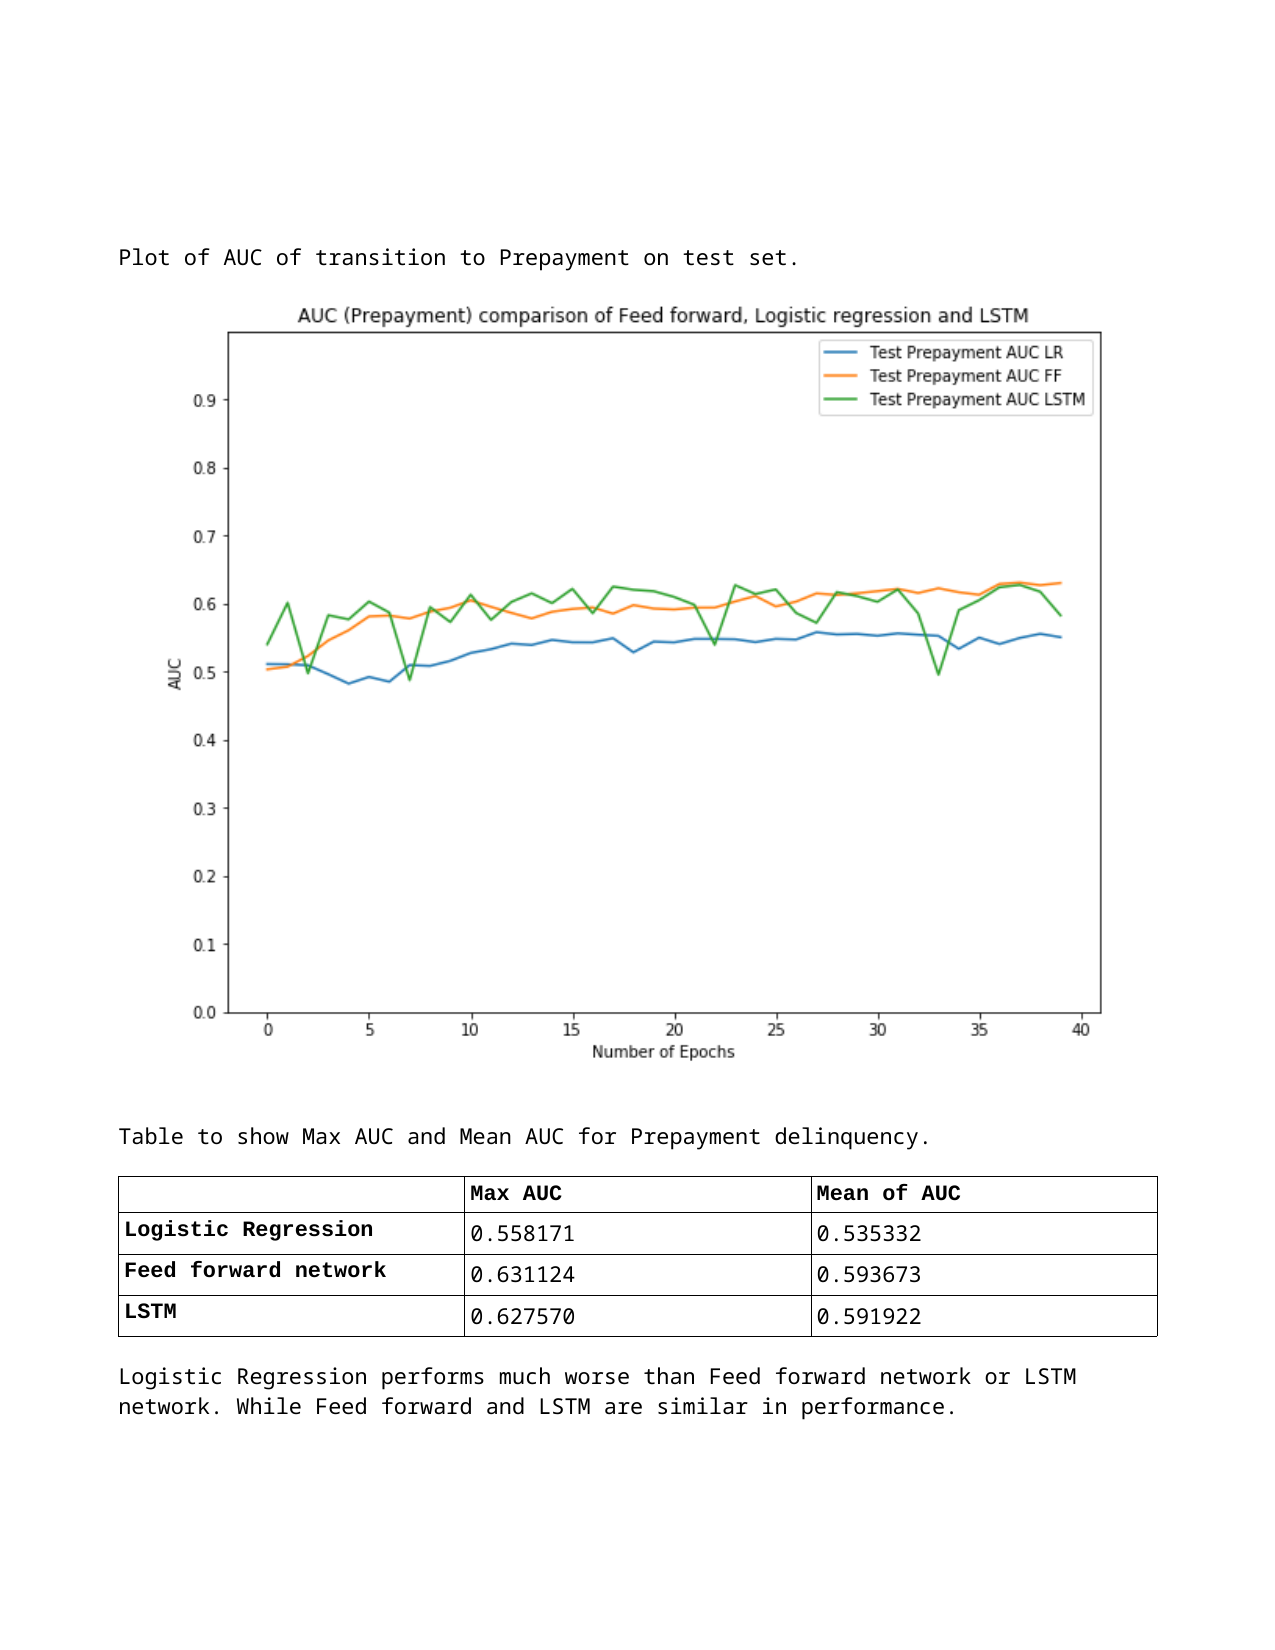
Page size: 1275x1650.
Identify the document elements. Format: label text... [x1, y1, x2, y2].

table_cell 0.591922 [812, 1296, 1157, 1336]
table_cell 0.631124 [465, 1255, 811, 1295]
text Plot of AUC of transition to Prepayment on test set. [118, 242, 1157, 272]
table_header Mean of AUC [812, 1177, 1157, 1212]
table_cell Logistic Regression [119, 1213, 464, 1253]
picture [159, 296, 1116, 1072]
text Logistic Regression performs much worse than Feed forward network or LSTM network. While Feed forward and LSTM are similar in performance. [118, 1361, 1157, 1421]
table_cell 0.627570 [465, 1296, 811, 1336]
table_cell 0.535332 [812, 1213, 1157, 1253]
table_cell Feed forward network [119, 1255, 464, 1295]
table_cell 0.558171 [465, 1213, 811, 1253]
table_cell 0.593673 [812, 1255, 1157, 1295]
table_header Max AUC [465, 1177, 811, 1212]
text Table to show Max AUC and Mean AUC for Prepayment delinquency. [118, 1121, 1157, 1151]
table_header [119, 1177, 464, 1212]
table_cell LSTM [119, 1296, 464, 1336]
